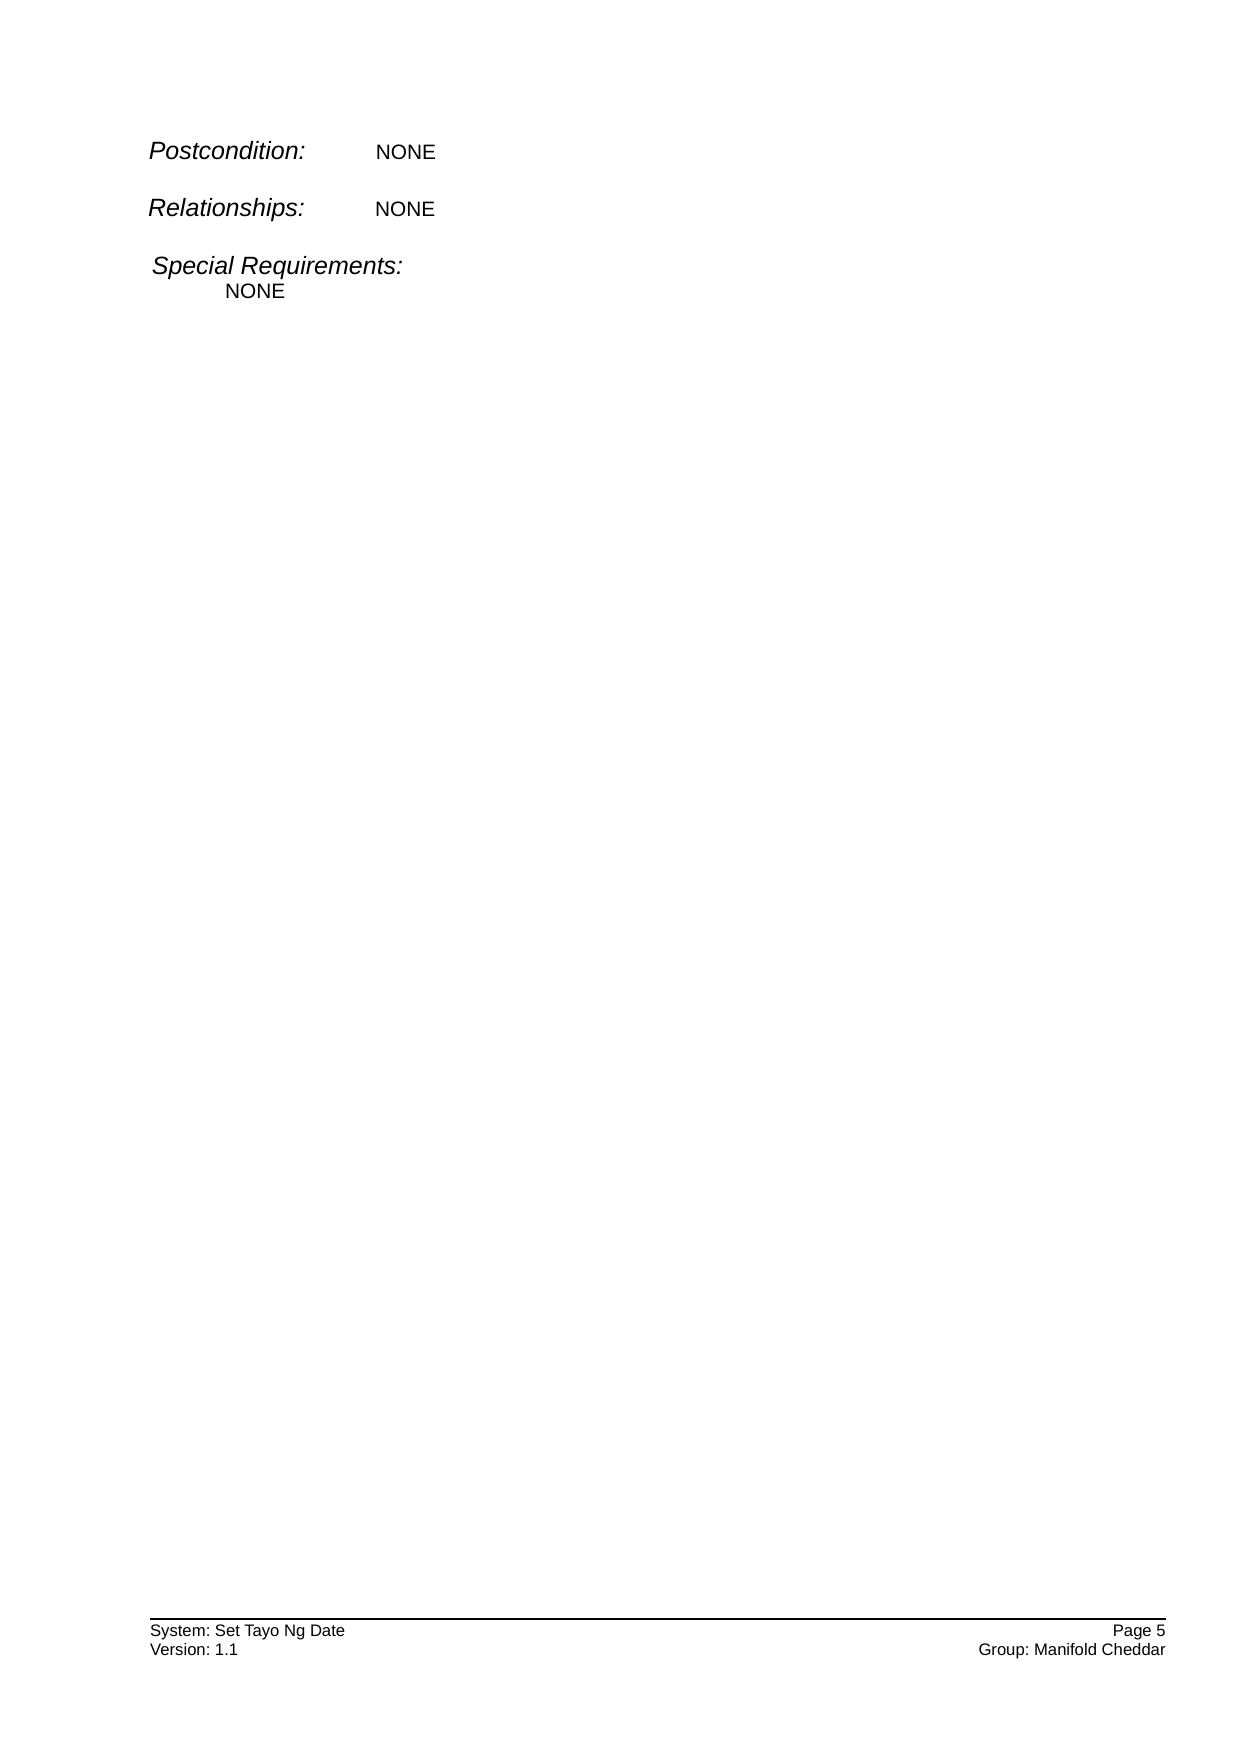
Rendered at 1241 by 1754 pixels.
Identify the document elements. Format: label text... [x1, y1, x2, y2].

text Special Requirements: [152, 251, 1166, 279]
text Relationships: NONE [148, 193, 1166, 222]
text NONE [225, 279, 1166, 303]
text Postcondition: NONE [148, 136, 1166, 164]
